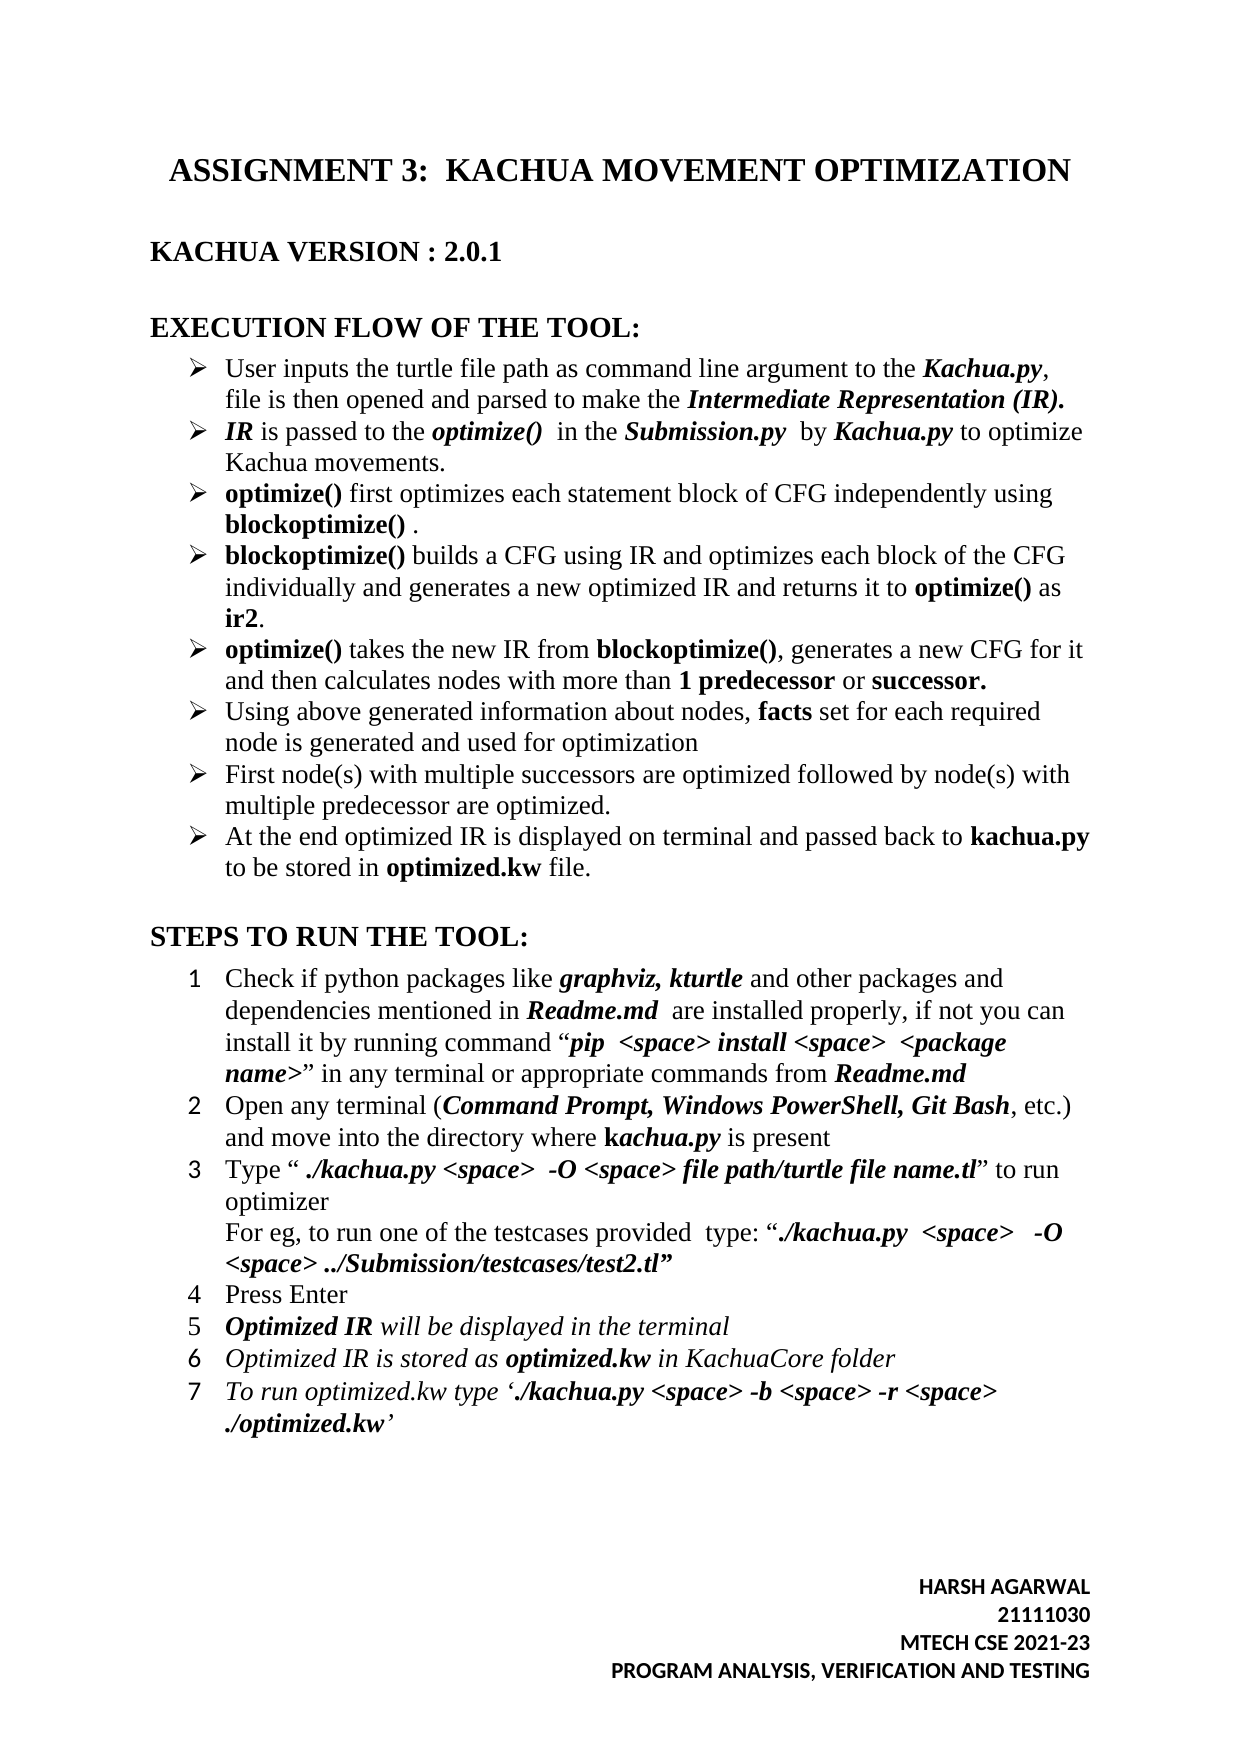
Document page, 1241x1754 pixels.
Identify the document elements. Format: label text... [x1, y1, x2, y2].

list Optimized IR will be displayed in the terminal [187, 1310, 1090, 1341]
list IR is passed to the optimize() in the Submission.py by Kachua.py to optimize Kachua movements. [187, 414, 1090, 477]
list Using above generated information about nodes, facts set for each required node is generated and used for optimization [187, 695, 1090, 758]
list Type “ ./kachua.py <space> -O <space> file path/turtle file name.tl” to run optimizer [187, 1152, 1090, 1216]
text ASSIGNMENT 3: KACHUA MOVEMENT OPTIMIZATION [150, 150, 1090, 188]
list Check if python packages like graphviz, kturtle and other packages and dependencies mentioned in Readme.md are installed properly, if not you can install it by running command “pip <space> install <space> <package name>” in any terminal or appropriate commands from Readme.md [187, 961, 1090, 1088]
list blockoptimize() builds a CFG using IR and optimizes each block of the CFG individually and generates a new optimized IR and returns it to optimize() as ir2. [187, 539, 1090, 633]
list Open any terminal (Command Prompt, Windows PowerShell, Git Bash, etc.) and move into the directory where kachua.py is present [187, 1088, 1090, 1152]
text EXECUTION FLOW OF THE TOOL: [150, 310, 1090, 344]
list At the end optimized IR is displayed on terminal and passed back to kachua.py to be stored in optimized.kw file. [187, 820, 1090, 882]
list Press Enter [187, 1278, 1090, 1310]
text KACHUA VERSION : 2.0.1 [150, 234, 1090, 267]
list optimize() takes the new IR from blockoptimize(), generates a new CFG for it and then calculates nodes with more than 1 predecessor or successor. [187, 633, 1090, 695]
list For eg, to run one of the testcases provided type: “./kachua.py <space> -O <space> ../Submission/testcases/test2.tl” [225, 1216, 1090, 1278]
list To run optimized.kw type ‘./kachua.py <space> -b <space> -r <space> ./optimized.kw’ [187, 1374, 1090, 1438]
list Optimized IR is stored as optimized.kw in KachuaCore folder [187, 1341, 1090, 1374]
list First node(s) with multiple successors are optimized followed by node(s) with multiple predecessor are optimized. [187, 758, 1090, 820]
list User inputs the turtle file path as command line argument to the Kachua.py, file is then opened and parsed to make the Intermediate Representation (IR). [187, 352, 1090, 414]
text STEPS TO RUN THE TOOL: [150, 919, 1090, 953]
list optimize() first optimizes each statement block of CFG independently using blockoptimize() . [187, 477, 1090, 539]
